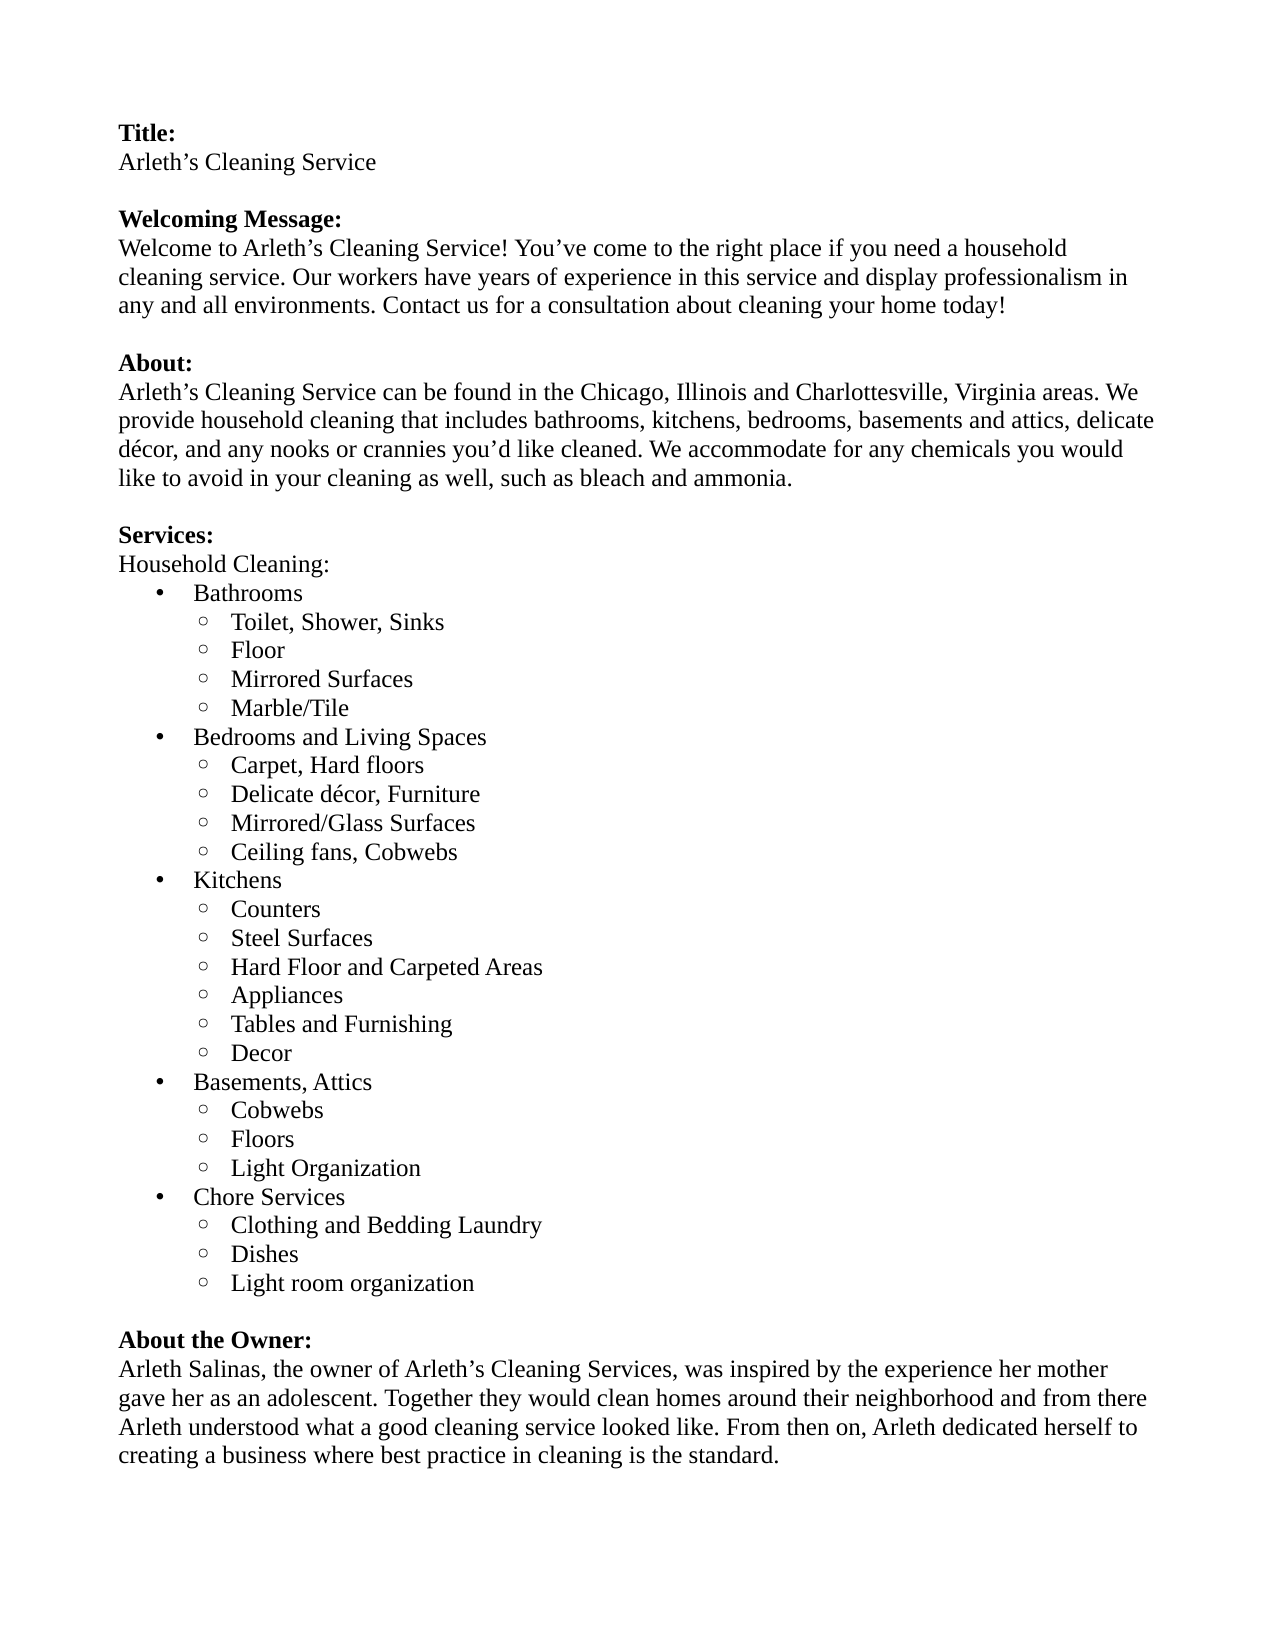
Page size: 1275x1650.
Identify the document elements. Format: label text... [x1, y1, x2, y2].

text Welcome to Arleth’s Cleaning Service! You’ve come to the right place if you need a household cleaning service. Our workers have years of experience in this service and display professionalism in any and all environments. Contact us for a consultation about cleaning your home today! [118, 233, 1157, 319]
text Household Cleaning: [118, 549, 1157, 578]
list Dishes [193, 1239, 1157, 1268]
text Arleth Salinas, the owner of Arleth’s Cleaning Services, was inspired by the experience her mother gave her as an adolescent. Together they would clean homes around their neighborhood and from there Arleth understood what a good cleaning service looked like. From then on, Arleth dedicated herself to creating a business where best practice in cleaning is the standard. [118, 1354, 1157, 1469]
list Clothing and Bedding Laundry [193, 1211, 1157, 1239]
list Bedrooms and Living Spaces [156, 722, 1157, 751]
list Steel Surfaces [193, 923, 1157, 952]
list Light Organization [193, 1153, 1157, 1182]
list Marble/Tile [193, 693, 1157, 722]
list Light room organization [193, 1268, 1157, 1297]
list Decor [193, 1038, 1157, 1067]
list Cobwebs [193, 1096, 1157, 1124]
text Services: [118, 521, 1157, 549]
list Tables and Furnishing [193, 1009, 1157, 1038]
list Hard Floor and Carpeted Areas [193, 952, 1157, 981]
list Basements, Attics [156, 1067, 1157, 1096]
list Kitchens [156, 866, 1157, 894]
text Welcoming Message: [118, 204, 1157, 233]
list Counters [193, 894, 1157, 923]
list Floors [193, 1124, 1157, 1153]
list Carpet, Hard floors [193, 751, 1157, 779]
text Title: [118, 118, 1157, 147]
list Appliances [193, 981, 1157, 1009]
list Mirrored Surfaces [193, 664, 1157, 693]
text Arleth’s Cleaning Service can be found in the Chicago, Illinois and Charlottesville, Virginia areas. We provide household cleaning that includes bathrooms, kitchens, bedrooms, basements and attics, delicate décor, and any nooks or crannies you’d like cleaned. We accommodate for any chemicals you would like to avoid in your cleaning as well, such as bleach and ammonia. [118, 377, 1157, 492]
list Floor [193, 636, 1157, 664]
list Delicate décor, Furniture [193, 779, 1157, 808]
list Ceiling fans, Cobwebs [193, 837, 1157, 866]
list Toilet, Shower, Sinks [193, 607, 1157, 636]
text About: [118, 348, 1157, 377]
text Arleth’s Cleaning Service [118, 147, 1157, 176]
list Bathrooms [156, 578, 1157, 607]
list Mirrored/Glass Surfaces [193, 808, 1157, 837]
text About the Owner: [118, 1326, 1157, 1354]
list Chore Services [156, 1182, 1157, 1211]
